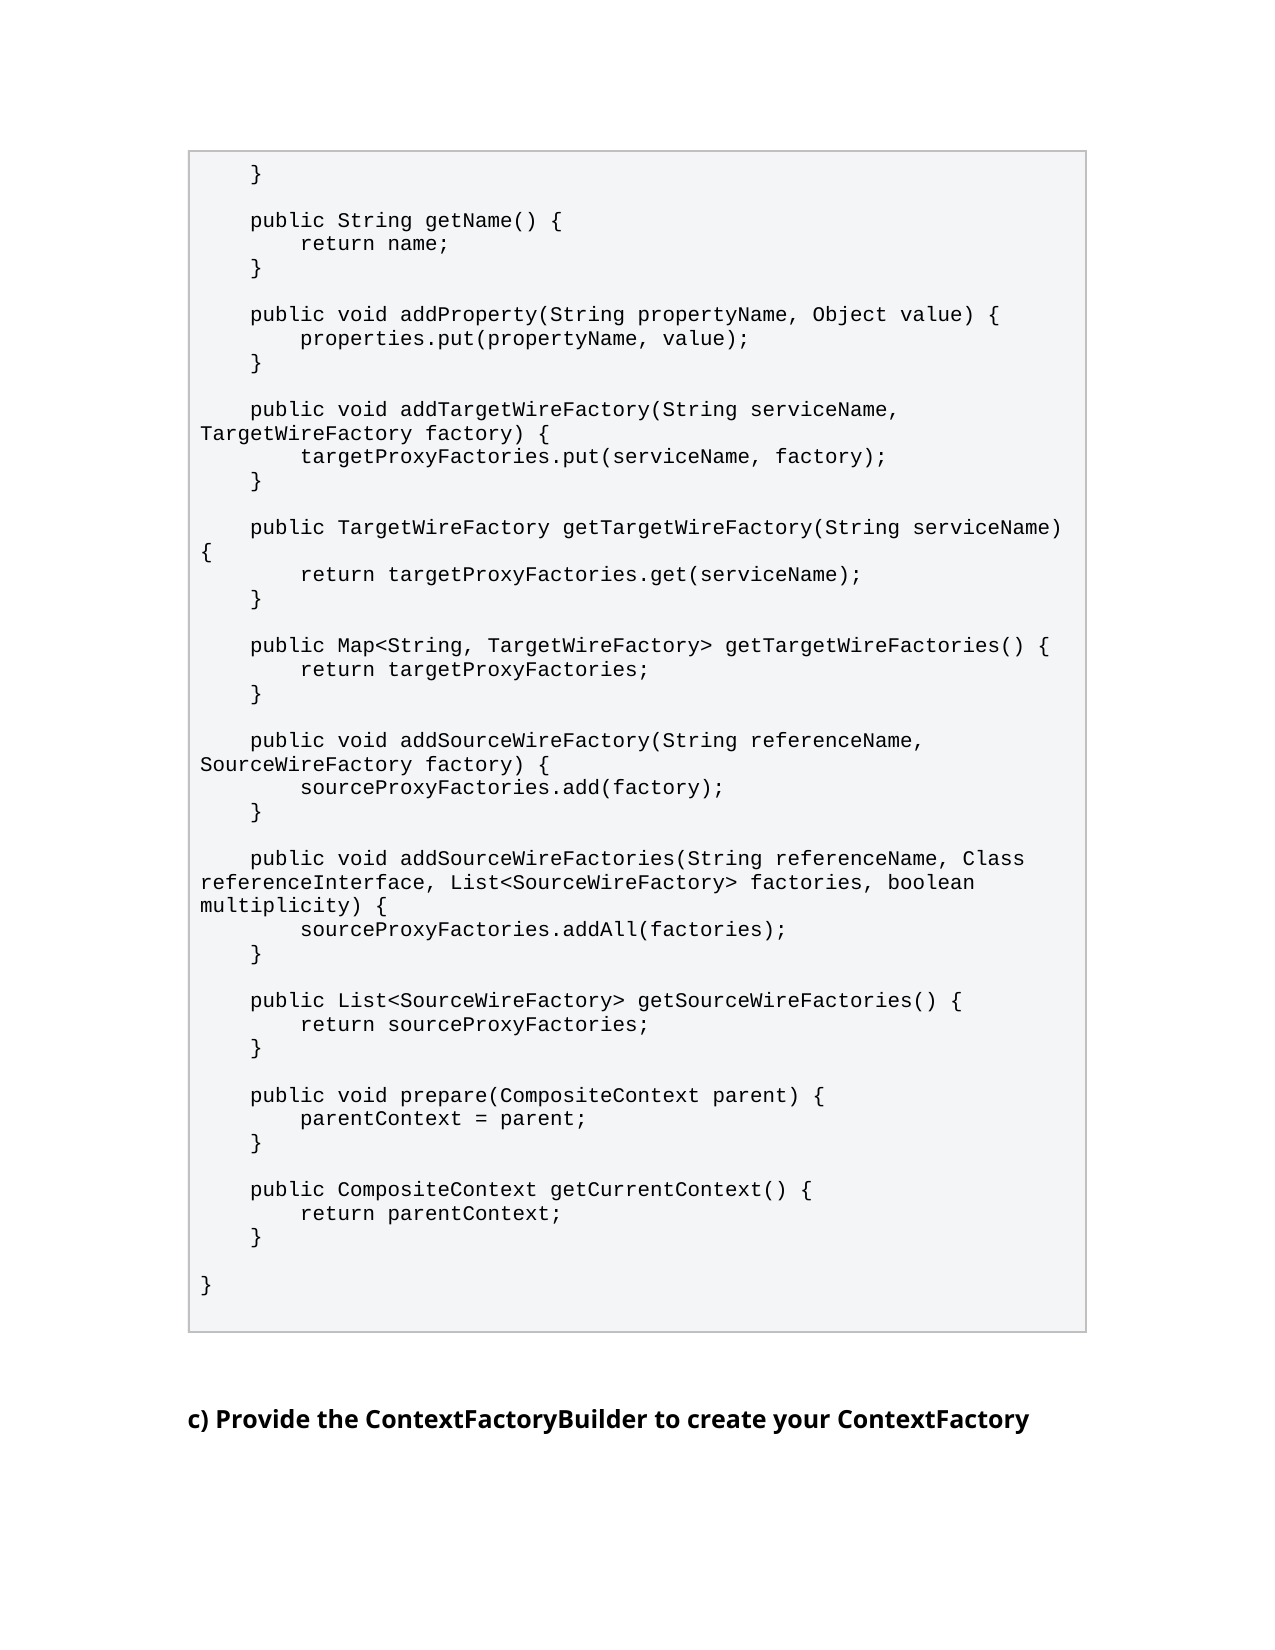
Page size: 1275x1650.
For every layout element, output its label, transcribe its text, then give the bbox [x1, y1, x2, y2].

text } [190, 788, 1085, 812]
text } [190, 1214, 1085, 1238]
text targetProxyFactories.put(serviceName, factory); [190, 434, 1085, 457]
text } [190, 152, 1085, 174]
text } [190, 670, 1085, 694]
text public void addProperty(String propertyName, Object value) { [190, 292, 1085, 316]
text return name; [190, 221, 1085, 244]
text public void addSourceWireFactory(String referenceName, SourceWireFactory factory) { [190, 717, 1085, 765]
text sourceProxyFactories.add(factory); [190, 765, 1085, 788]
text } [190, 457, 1085, 481]
text } [190, 339, 1085, 363]
text parentContext = parent; [190, 1096, 1085, 1119]
text } [190, 930, 1085, 954]
text public CompositeContext getCurrentContext() { [190, 1167, 1085, 1190]
text } [190, 244, 1085, 268]
text c) Provide the ContextFactoryBuilder to create your ContextFactory [187, 1401, 1087, 1435]
text public void addTargetWireFactory(String serviceName, TargetWireFactory factory) { [190, 386, 1085, 434]
text } [190, 1261, 1085, 1285]
text public String getName() { [190, 197, 1085, 221]
text public TargetWireFactory getTargetWireFactory(String serviceName) { [190, 505, 1085, 552]
text public Map<String, TargetWireFactory> getTargetWireFactories() { [190, 623, 1085, 647]
text return targetProxyFactories.get(serviceName); [190, 552, 1085, 576]
text sourceProxyFactories.addAll(factories); [190, 907, 1085, 930]
text public List<SourceWireFactory> getSourceWireFactories() { [190, 978, 1085, 1001]
text } [190, 576, 1085, 599]
text return targetProxyFactories; [190, 647, 1085, 670]
text } [190, 1025, 1085, 1048]
text public void prepare(CompositeContext parent) { [190, 1072, 1085, 1096]
text public void addSourceWireFactories(String referenceName, Class referenceInterface, List<SourceWireFactory> factories, boolean multiplicity) { [190, 836, 1085, 907]
text } [190, 1119, 1085, 1143]
text return parentContext; [190, 1190, 1085, 1214]
text return sourceProxyFactories; [190, 1001, 1085, 1025]
text properties.put(propertyName, value); [190, 316, 1085, 339]
